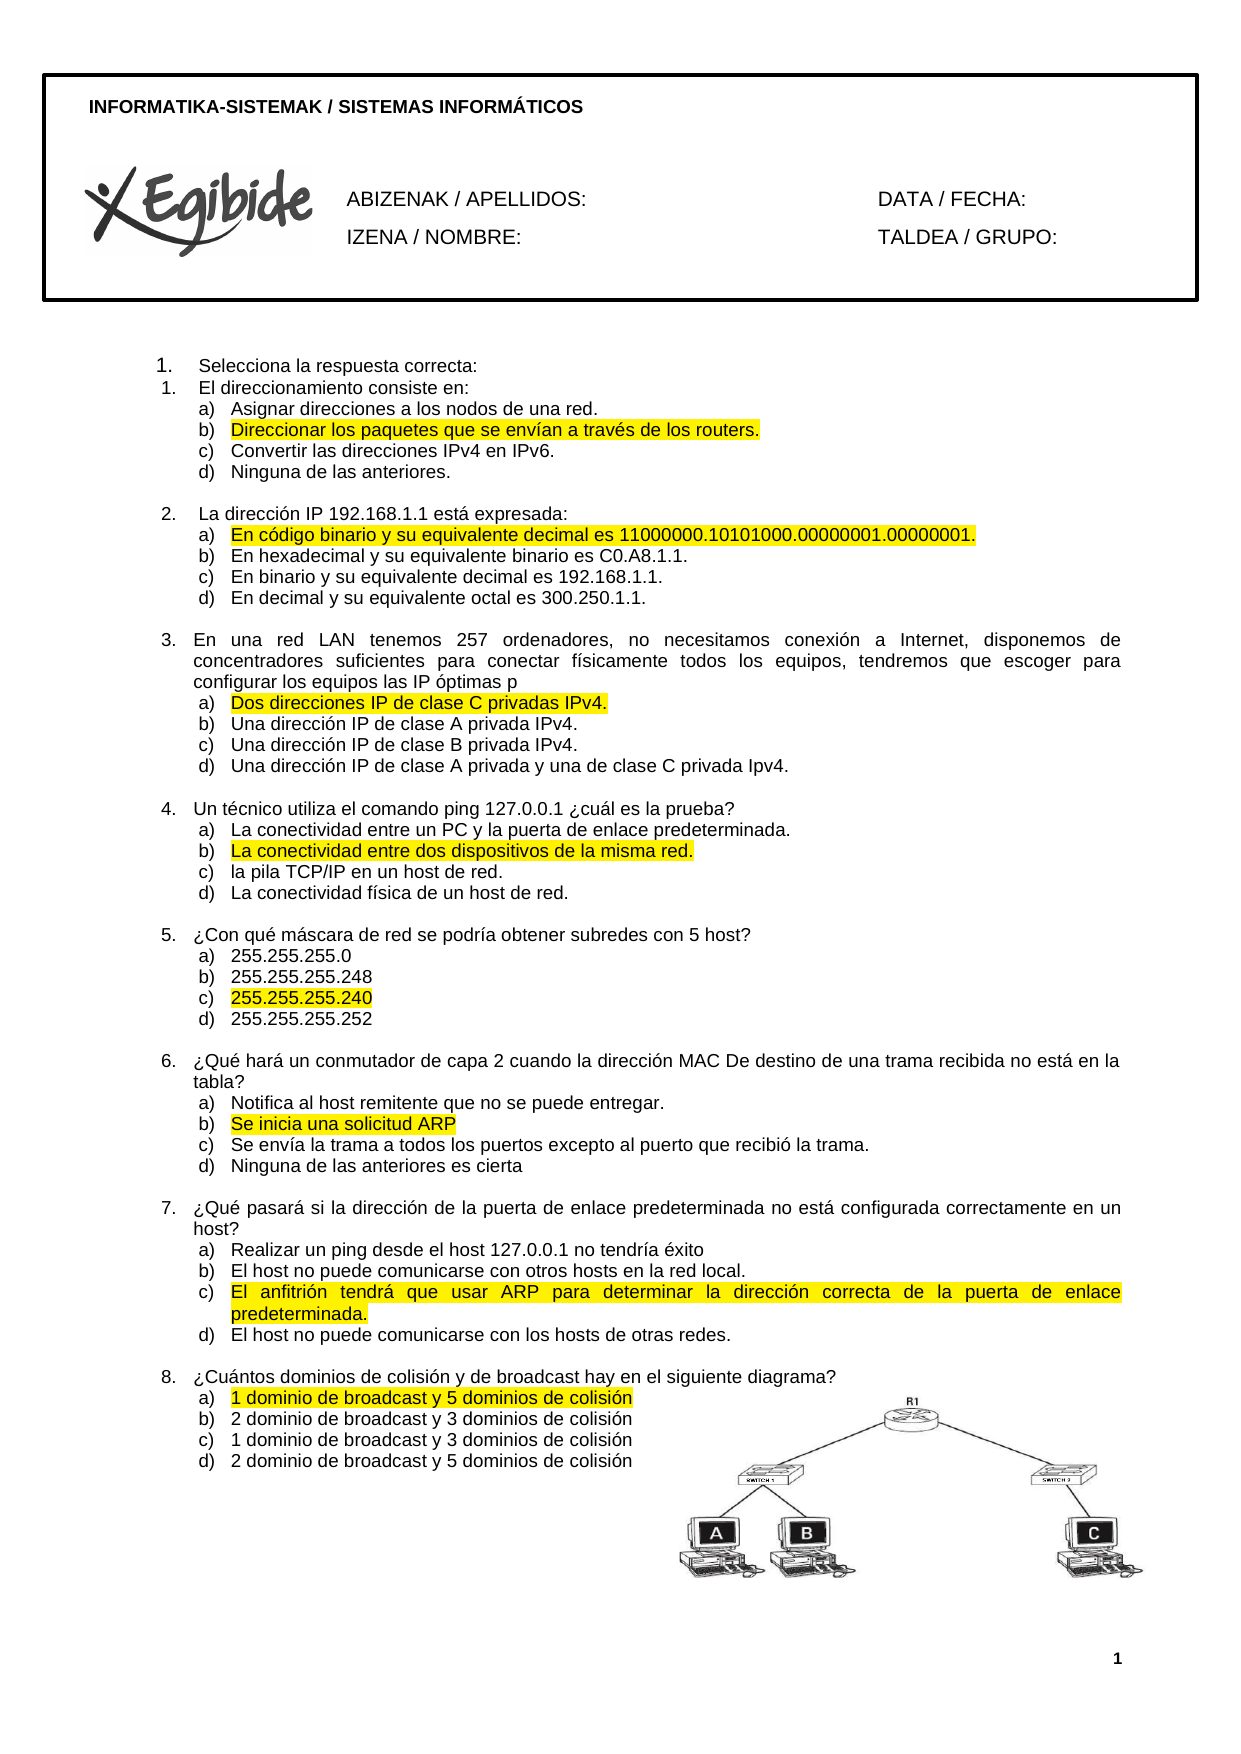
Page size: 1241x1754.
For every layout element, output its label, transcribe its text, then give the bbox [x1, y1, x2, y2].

list 1 dominio de broadcast y 5 dominios de colisión [193, 1387, 1122, 1408]
picture [656, 1391, 1149, 1586]
list El host no puede comunicarse con los hosts de otras redes. [193, 1324, 1122, 1345]
list Notifica al host remitente que no se puede entregar. [193, 1093, 1122, 1114]
list La conectividad entre dos dispositivos de la misma red. [193, 840, 1122, 861]
list Se inicia una solicitud ARP [193, 1114, 1122, 1135]
list 255.255.255.0 [193, 945, 1122, 966]
list 255.255.255.248 [193, 966, 1122, 987]
list 2 dominio de broadcast y 5 dominios de colisión [193, 1450, 656, 1471]
list Ninguna de las anteriores. [193, 461, 1122, 482]
list Ninguna de las anteriores es cierta [193, 1156, 1122, 1177]
list La dirección IP 192.168.1.1 está expresada: [156, 503, 1122, 524]
list ¿Qué hará un conmutador de capa 2 cuando la dirección MAC De destino de una trama recibida no está en la tabla? [156, 1051, 1122, 1093]
list Convertir las direcciones IPv4 en IPv6. [193, 440, 1122, 461]
list 255.255.255.252 [193, 1008, 1122, 1029]
list Una dirección IP de clase A privada IPv4. [193, 714, 1122, 735]
list Un técnico utiliza el comando ping 127.0.0.1 ¿cuál es la prueba? [156, 798, 1122, 819]
list En código binario y su equivalente decimal es 11000000.10101000.00000001.00000001. [193, 524, 1122, 546]
list Dos direcciones IP de clase C privadas IPv4. [193, 693, 1122, 714]
list El host no puede comunicarse con otros hosts en la red local. [193, 1261, 1122, 1282]
list 255.255.255.240 [193, 987, 1122, 1008]
list El anfitrión tendrá que usar ARP para determinar la dirección correcta de la puerta de enlace predeterminada. [193, 1282, 1122, 1324]
list En binario y su equivalente decimal es 192.168.1.1. [193, 567, 1122, 588]
list Una dirección IP de clase A privada y una de clase C privada Ipv4. [193, 756, 1122, 777]
list La conectividad entre un PC y la puerta de enlace predeterminada. [193, 819, 1122, 840]
list Realizar un ping desde el host 127.0.0.1 no tendría éxito [193, 1240, 1122, 1261]
list ¿Con qué máscara de red se podría obtener subredes con 5 host? [156, 924, 1122, 945]
list La conectividad física de un host de red. [193, 882, 1122, 903]
list Asignar direcciones a los nodos de una red. [193, 398, 1122, 419]
list Se envía la trama a todos los puertos excepto al puerto que recibió la trama. [193, 1135, 1122, 1156]
list la pila TCP/IP en un host de red. [193, 861, 1122, 882]
list Una dirección IP de clase B privada IPv4. [193, 735, 1122, 756]
list En hexadecimal y su equivalente binario es C0.A8.1.1. [193, 546, 1122, 567]
list ¿Qué pasará si la dirección de la puerta de enlace predeterminada no está configurada correctamente en un host? [156, 1198, 1122, 1240]
list Selecciona la respuesta correcta: [156, 354, 1122, 377]
list El direccionamiento consiste en: [156, 377, 1122, 398]
list En decimal y su equivalente octal es 300.250.1.1. [193, 588, 1122, 609]
list Direccionar los paquetes que se envían a través de los routers. [193, 419, 1122, 440]
list En una red LAN tenemos 257 ordenadores, no necesitamos conexión a Internet, disponemos de concentradores suficientes para conectar físicamente todos los equipos, tendremos que escoger para configurar los equipos las IP óptimas p [156, 630, 1122, 693]
list 2 dominio de broadcast y 3 dominios de colisión [193, 1408, 656, 1429]
list ¿Cuántos dominios de colisión y de broadcast hay en el siguiente diagrama? [156, 1366, 1122, 1387]
list 1 dominio de broadcast y 3 dominios de colisión [193, 1429, 656, 1450]
